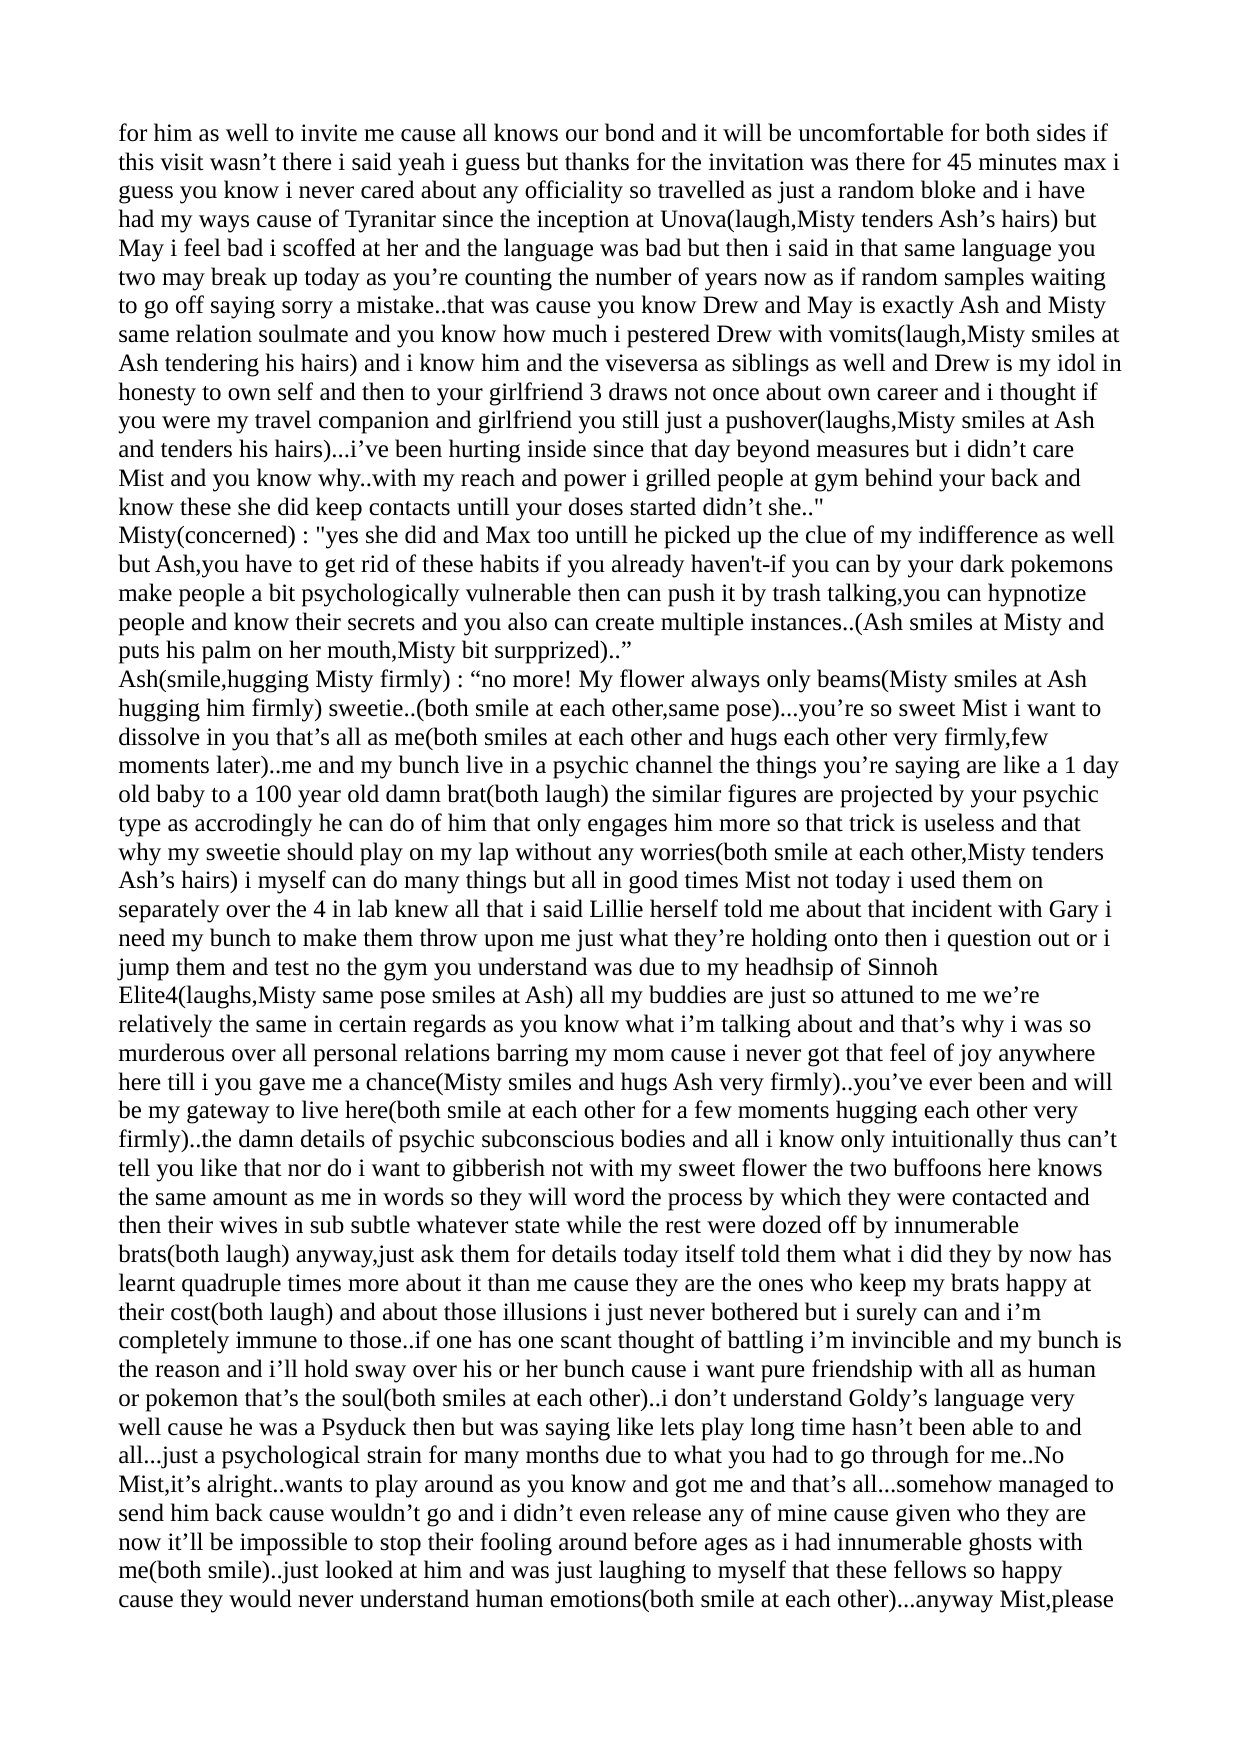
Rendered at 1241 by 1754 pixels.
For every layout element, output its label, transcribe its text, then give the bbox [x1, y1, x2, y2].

text Misty(concerned) : "yes she did and Max too untill he picked up the clue of my indifference as well but Ash,you have to get rid of these habits if you already haven't-if you can by your dark pokemons make people a bit psychologically vulnerable then can push it by trash talking,you can hypnotize people and know their secrets and you also can create multiple instances..(Ash smiles at Misty and puts his palm on her mouth,Misty bit surpprized)..” [118, 521, 1122, 664]
text for him as well to invite me cause all knows our bond and it will be uncomfortable for both sides if this visit wasn’t there i said yeah i guess but thanks for the invitation was there for 45 minutes max i guess you know i never cared about any officiality so travelled as just a random bloke and i have had my ways cause of Tyranitar since the inception at Unova(laugh,Misty tenders Ash’s hairs) but May i feel bad i scoffed at her and the language was bad but then i said in that same language you two may break up today as you’re counting the number of years now as if random samples waiting to go off saying sorry a mistake..that was cause you know Drew and May is exactly Ash and Misty same relation soulmate and you know how much i pestered Drew with vomits(laugh,Misty smiles at Ash tendering his hairs) and i know him and the viseversa as siblings as well and Drew is my idol in honesty to own self and then to your girlfriend 3 draws not once about own career and i thought if you were my travel companion and girlfriend you still just a pushover(laughs,Misty smiles at Ash and tenders his hairs)...i’ve been hurting inside since that day beyond measures but i didn’t care Mist and you know why..with my reach and power i grilled people at gym behind your back and know these she did keep contacts untill your doses started didn’t she.." [118, 118, 1122, 521]
text Ash(smile,hugging Misty firmly) : “no more! My flower always only beams(Misty smiles at Ash hugging him firmly) sweetie..(both smile at each other,same pose)...you’re so sweet Mist i want to dissolve in you that’s all as me(both smiles at each other and hugs each other very firmly,few moments later)..me and my bunch live in a psychic channel the things you’re saying are like a 1 day old baby to a 100 year old damn brat(both laugh) the similar figures are projected by your psychic type as accrodingly he can do of him that only engages him more so that trick is useless and that why my sweetie should play on my lap without any worries(both smile at each other,Misty tenders Ash’s hairs) i myself can do many things but all in good times Mist not today i used them on separately over the 4 in lab knew all that i said Lillie herself told me about that incident with Gary i need my bunch to make them throw upon me just what they’re holding onto then i question out or i jump them and test no the gym you understand was due to my headhsip of Sinnoh Elite4(laughs,Misty same pose smiles at Ash) all my buddies are just so attuned to me we’re relatively the same in certain regards as you know what i’m talking about and that’s why i was so murderous over all personal relations barring my mom cause i never got that feel of joy anywhere here till i you gave me a chance(Misty smiles and hugs Ash very firmly)..you’ve ever been and will be my gateway to live here(both smile at each other for a few moments hugging each other very firmly)..the damn details of psychic subconscious bodies and all i know only intuitionally thus can’t tell you like that nor do i want to gibberish not with my sweet flower the two buffoons here knows the same amount as me in words so they will word the process by which they were contacted and then their wives in sub subtle whatever state while the rest were dozed off by innumerable brats(both laugh) anyway,just ask them for details today itself told them what i did they by now has learnt quadruple times more about it than me cause they are the ones who keep my brats happy at their cost(both laugh) and about those illusions i just never bothered but i surely can and i’m completely immune to those..if one has one scant thought of battling i’m invincible and my bunch is the reason and i’ll hold sway over his or her bunch cause i want pure friendship with all as human or pokemon that’s the soul(both smiles at each other)..i don’t understand Goldy’s language very well cause he was a Psyduck then but was saying like lets play long time hasn’t been able to and all...just a psychological strain for many months due to what you had to go through for me..No Mist,it’s alright..wants to play around as you know and got me and that’s all...somehow managed to send him back cause wouldn’t go and i didn’t even release any of mine cause given who they are now it’ll be impossible to stop their fooling around before ages as i had innumerable ghosts with me(both smile)..just looked at him and was just laughing to myself that these fellows so happy cause they would never understand human emotions(both smile at each other)...anyway Mist,please [118, 664, 1122, 1613]
